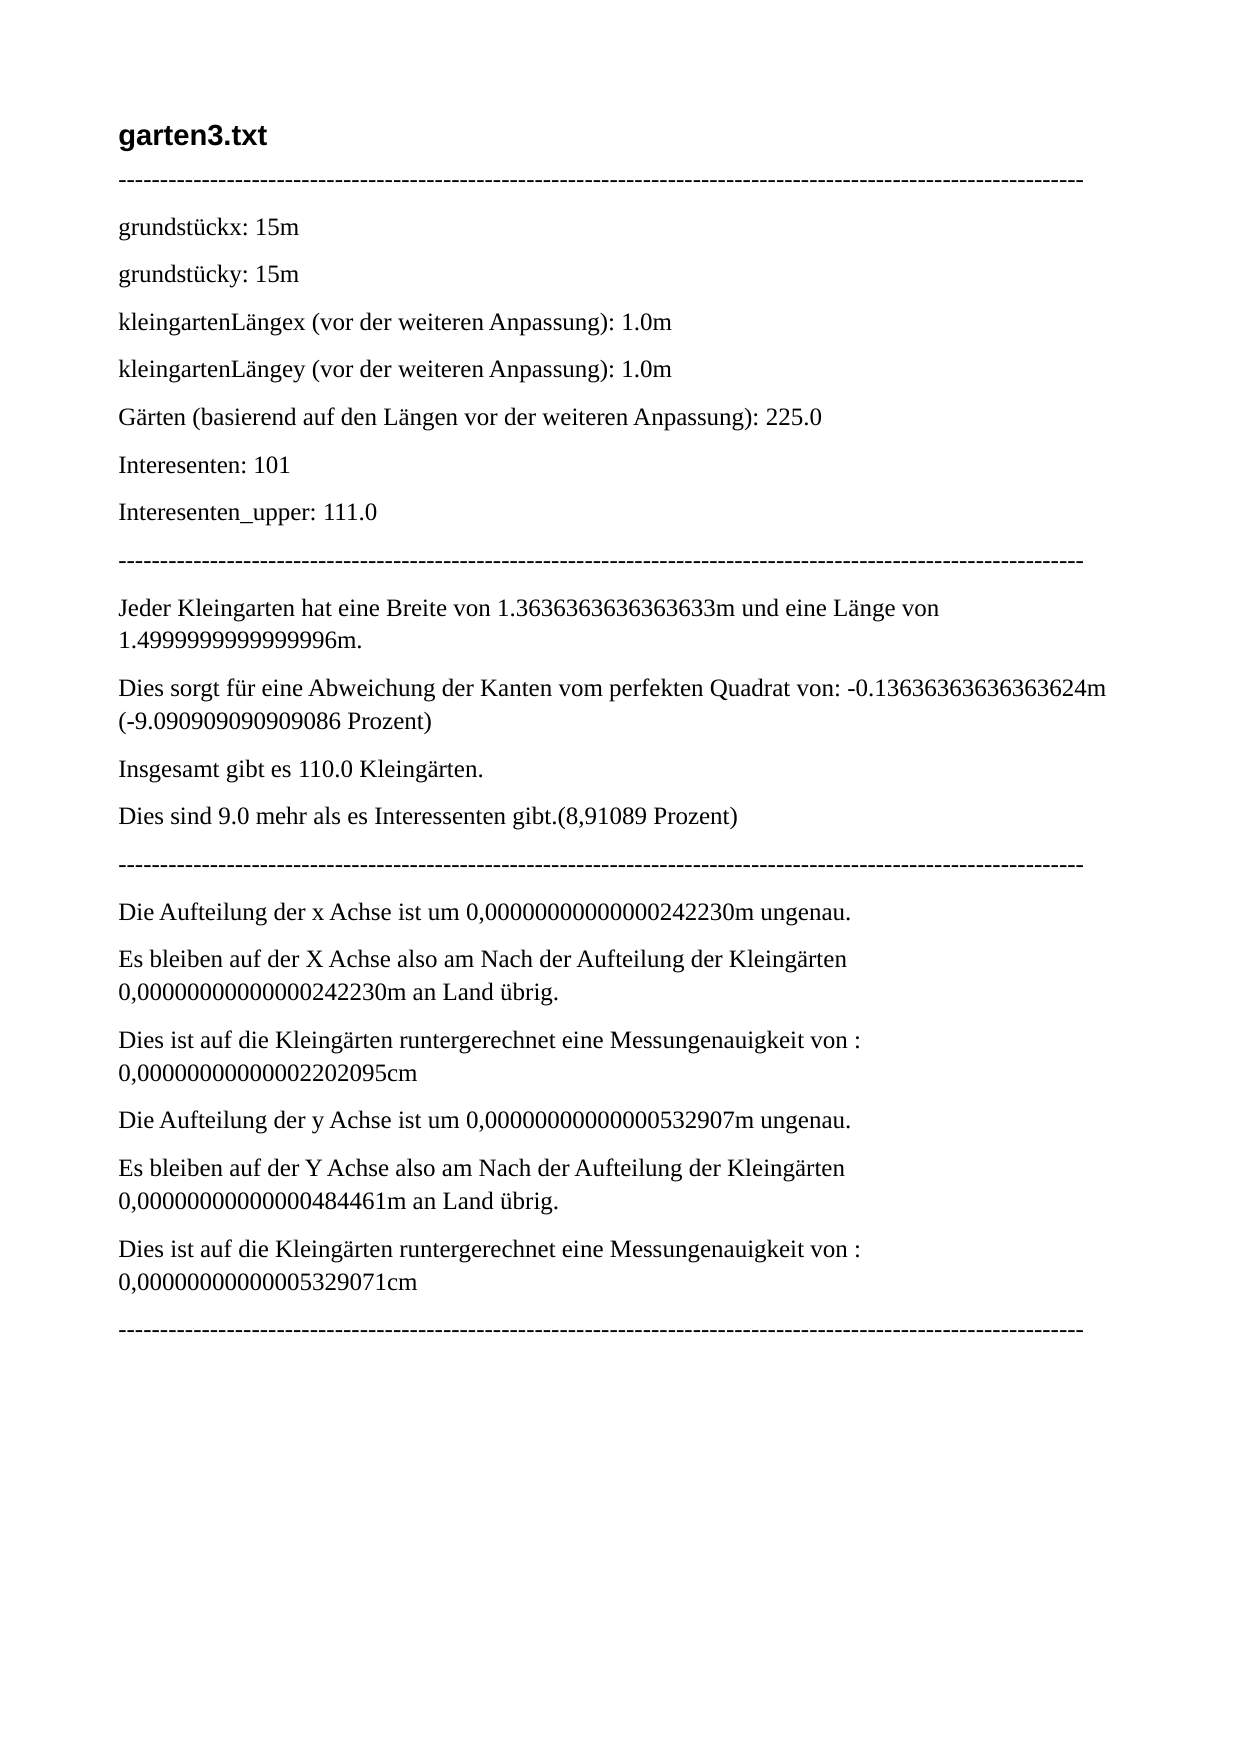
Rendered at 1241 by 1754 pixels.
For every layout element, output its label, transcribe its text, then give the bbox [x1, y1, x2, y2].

text -------------------------------------------------------------------------------------------------------------------- [118, 1314, 1122, 1343]
text Interesenten: 101 [118, 450, 1122, 478]
text Dies ist auf die Kleingärten runtergerechnet eine Messungenauigkeit von : 0,00000000000005329071cm [118, 1234, 1122, 1296]
text Dies sorgt für eine Abweichung der Kanten vom perfekten Quadrat von: -0.13636363636363624m (-9.090909090909086 Prozent) [118, 673, 1122, 735]
subtitle garten3.txt [118, 118, 1122, 152]
text Interesenten_upper: 111.0 [118, 497, 1122, 526]
text -------------------------------------------------------------------------------------------------------------------- [118, 164, 1122, 193]
text Es bleiben auf der Y Achse also am Nach der Aufteilung der Kleingärten 0,00000000000000484461m an Land übrig. [118, 1153, 1122, 1215]
text Insgesamt gibt es 110.0 Kleingärten. [118, 754, 1122, 783]
text Dies sind 9.0 mehr als es Interessenten gibt.(8,91089 Prozent) [118, 801, 1122, 830]
text kleingartenLängey (vor der weiteren Anpassung): 1.0m [118, 354, 1122, 383]
text grundstückx: 15m [118, 212, 1122, 241]
text Dies ist auf die Kleingärten runtergerechnet eine Messungenauigkeit von : 0,00000000000002202095cm [118, 1025, 1122, 1087]
text grundstücky: 15m [118, 259, 1122, 288]
text Gärten (basierend auf den Längen vor der weiteren Anpassung): 225.0 [118, 402, 1122, 431]
text Es bleiben auf der X Achse also am Nach der Aufteilung der Kleingärten 0,00000000000000242230m an Land übrig. [118, 944, 1122, 1006]
text Die Aufteilung der y Achse ist um 0,00000000000000532907m ungenau. [118, 1106, 1122, 1134]
text Die Aufteilung der x Achse ist um 0,00000000000000242230m ungenau. [118, 897, 1122, 925]
text Jeder Kleingarten hat eine Breite von 1.3636363636363633m und eine Länge von 1.4999999999999996m. [118, 593, 1122, 654]
text -------------------------------------------------------------------------------------------------------------------- [118, 849, 1122, 878]
text -------------------------------------------------------------------------------------------------------------------- [118, 545, 1122, 574]
text kleingartenLängex (vor der weiteren Anpassung): 1.0m [118, 307, 1122, 336]
